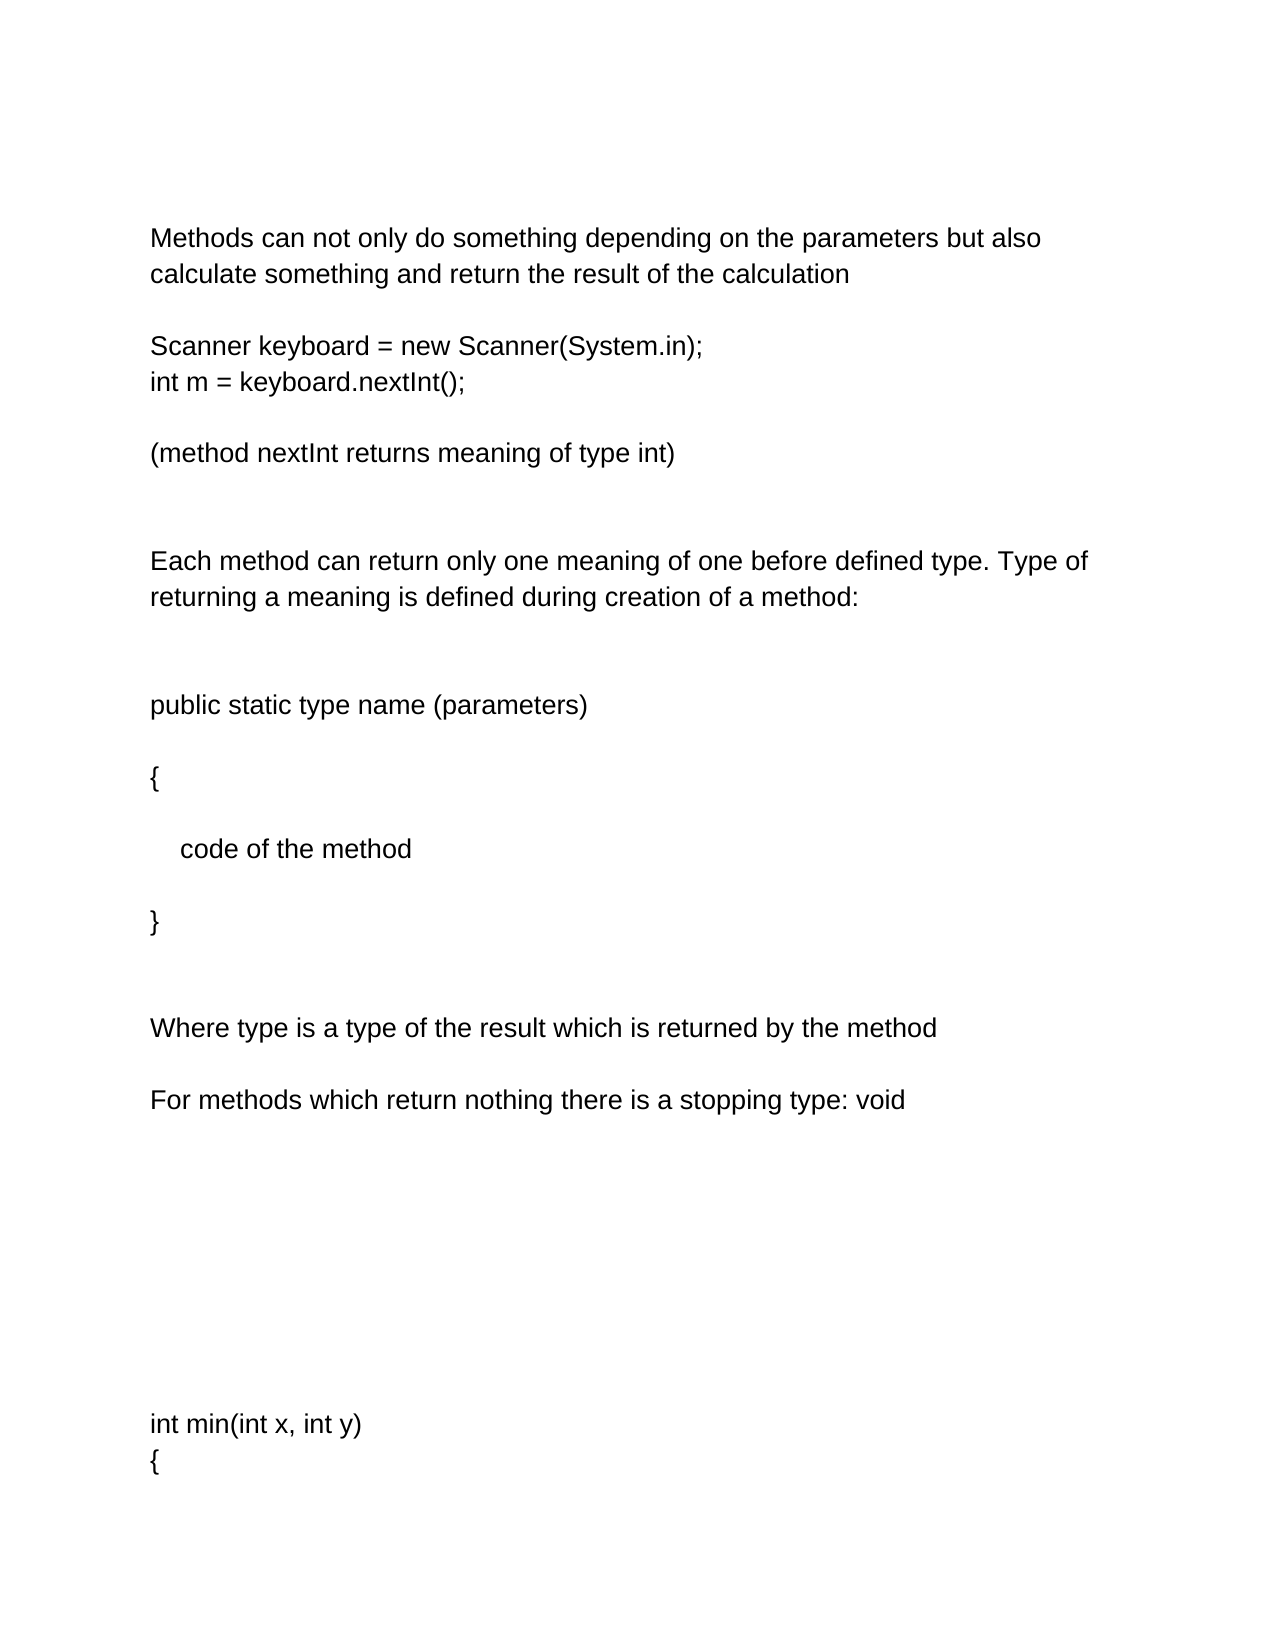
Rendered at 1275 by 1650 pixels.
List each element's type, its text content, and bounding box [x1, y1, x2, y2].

text (method nextInt returns meaning of type int) [150, 437, 1125, 469]
text For methods which return nothing there is a stopping type: void [150, 1084, 1125, 1116]
text code of the method [150, 833, 1125, 864]
text Where type is a type of the result which is returned by the method [150, 1012, 1125, 1044]
text int min(int x, int y) [150, 1408, 1125, 1439]
text } [150, 905, 1125, 936]
text { [150, 1444, 1125, 1475]
text Methods can not only do something depending on the parameters but also calculate something and return the result of the calculation [150, 222, 1125, 289]
text int m = keyboard.nextInt(); [150, 366, 1125, 397]
text Each method can return only one meaning of one before defined type. Type of returning a meaning is defined during creation of a method: [150, 545, 1125, 612]
text public static type name (parameters) [150, 689, 1125, 720]
text Scanner keyboard = new Scanner(System.in); [150, 330, 1125, 361]
text { [150, 761, 1125, 792]
